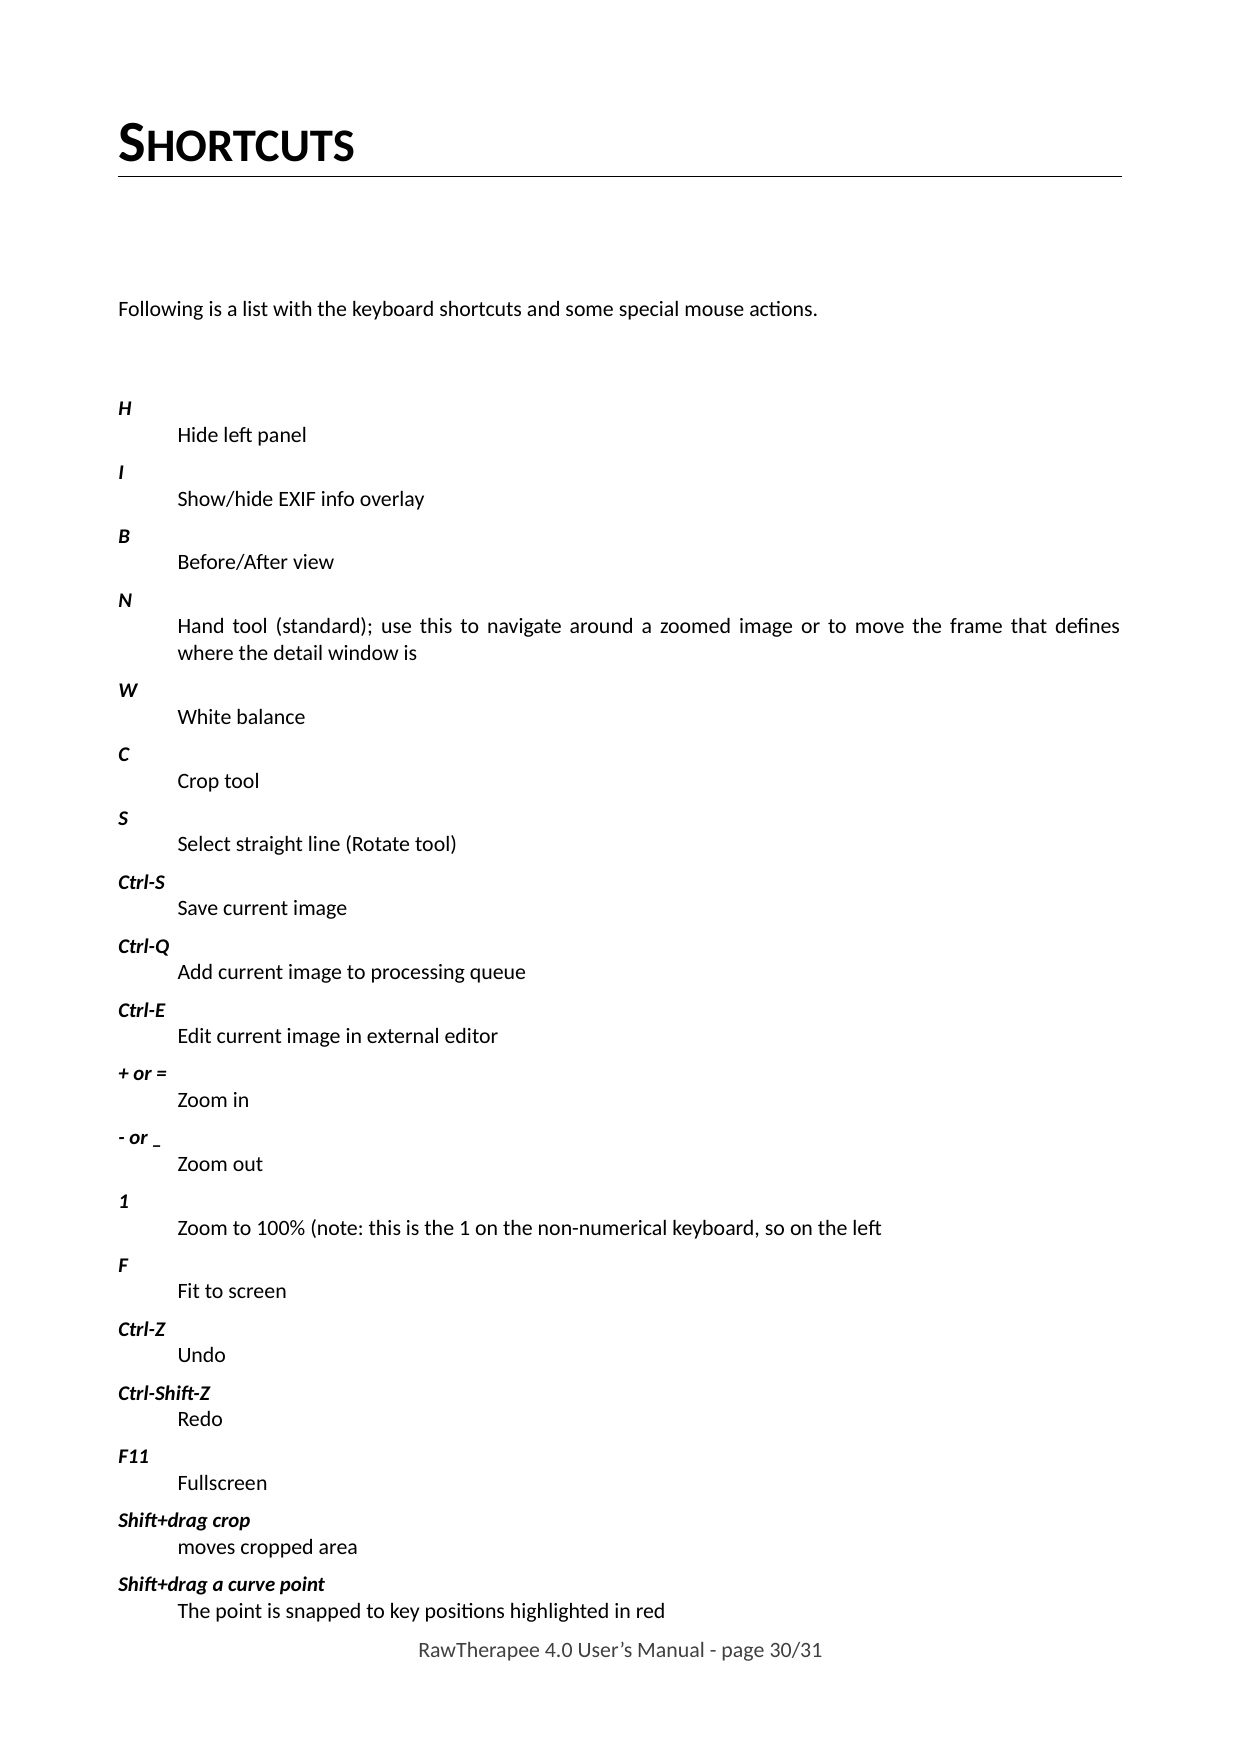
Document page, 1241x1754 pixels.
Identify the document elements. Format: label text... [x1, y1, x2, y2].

text W [118, 677, 1122, 703]
text Ctrl-Z [118, 1316, 1122, 1341]
text N [118, 587, 1122, 612]
text Zoom to 100% (note: this is the 1 on the non-numerical keyboard, so on the left [177, 1214, 1122, 1240]
text Select straight line (Rotate tool) [177, 831, 1122, 857]
text Shift+drag a curve point [118, 1571, 1122, 1597]
text Ctrl-Shift-Z [118, 1380, 1122, 1405]
text White balance [177, 703, 1122, 729]
text H [118, 395, 1122, 421]
text + or = [118, 1061, 1122, 1086]
subtitle Shortcuts [118, 104, 1122, 176]
text Zoom out [177, 1150, 1122, 1177]
text Following is a list with the keyboard shortcuts and some special mouse actions. [118, 295, 1122, 322]
text 1 [118, 1188, 1122, 1214]
text - or _ [118, 1124, 1122, 1150]
text I [118, 459, 1122, 485]
text moves cropped area [177, 1533, 1122, 1560]
text S [118, 805, 1122, 831]
text C [118, 741, 1122, 767]
text Fit to screen [177, 1278, 1122, 1304]
text Undo [177, 1341, 1122, 1368]
text Crop tool [177, 767, 1122, 793]
text Before/After view [177, 548, 1122, 575]
text Fullscreen [177, 1469, 1122, 1496]
text Save current image [177, 894, 1122, 921]
text Show/hide EXIF info overlay [177, 485, 1122, 511]
text Zoom in [177, 1086, 1122, 1113]
text Ctrl-E [118, 997, 1122, 1022]
text Hide left panel [177, 421, 1122, 447]
text Ctrl-S [118, 869, 1122, 894]
text Add current image to processing queue [177, 958, 1122, 985]
text Shift+drag crop [118, 1508, 1122, 1533]
text The point is snapped to key positions highlighted in red [177, 1597, 1122, 1623]
text F [118, 1252, 1122, 1278]
text Edit current image in external editor [177, 1022, 1122, 1049]
text B [118, 523, 1122, 548]
text Ctrl-Q [118, 933, 1122, 958]
text Hand tool (standard); use this to navigate around a zoomed image or to move the frame that defines where the detail window is [177, 612, 1122, 666]
text F11 [118, 1444, 1122, 1469]
text Redo [177, 1405, 1122, 1432]
